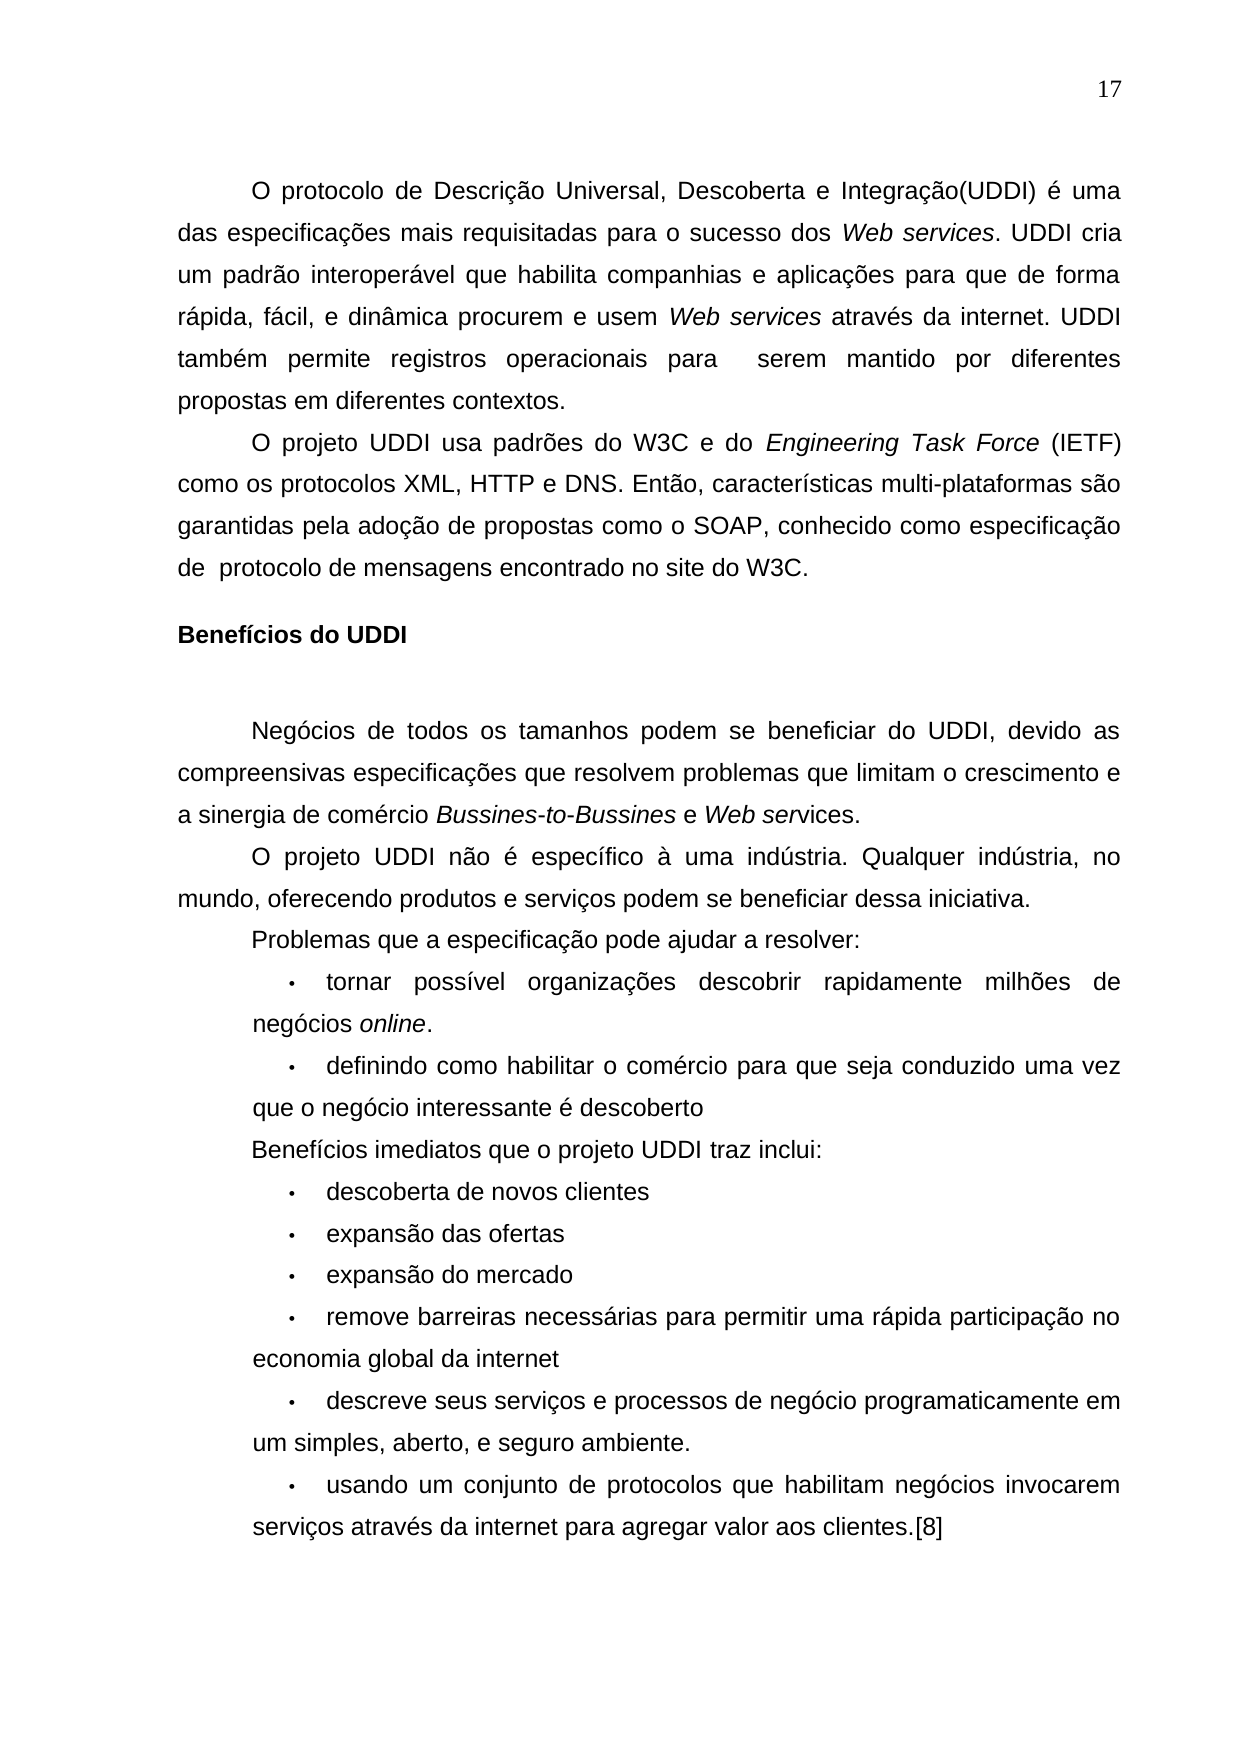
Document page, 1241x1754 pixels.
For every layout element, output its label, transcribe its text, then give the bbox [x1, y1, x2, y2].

list descreve seus serviços e processos de negócio programaticamente em um simples, aberto, e seguro ambiente. [215, 1387, 1122, 1457]
text O projeto UDDI usa padrões do W3C e do Engineering Task Force (IETF) como os protocolos XML, HTTP e DNS. Então, características multi-plataformas são garantidas pela adoção de propostas como o SOAP, conhecido como especificação de protocolo de mensagens encontrado no site do W3C. [177, 428, 1122, 582]
list definindo como habilitar o comércio para que seja conduzido uma vez que o negócio interessante é descoberto [215, 1052, 1122, 1122]
list remove barreiras necessárias para permitir uma rápida participação no economia global da internet [215, 1303, 1122, 1373]
text O projeto UDDI não é específico à uma indústria. Qualquer indústria, no mundo, oferecendo produtos e serviços podem se beneficiar dessa iniciativa. [177, 842, 1122, 912]
text Problemas que a especificação pode ajudar a resolver: [177, 926, 1122, 954]
list descoberta de novos clientes [215, 1177, 1122, 1205]
text Negócios de todos os tamanhos podem se beneficiar do UDDI, devido as compreensivas especificações que resolvem problemas que limitam o crescimento e a sinergia de comércio Bussines-to-Bussines e Web services. [177, 717, 1122, 828]
list expansão do mercado [215, 1261, 1122, 1289]
list expansão das ofertas [215, 1219, 1122, 1247]
list usando um conjunto de protocolos que habilitam negócios invocarem serviços através da internet para agregar valor aos clientes.[8] [215, 1471, 1122, 1540]
text Benefícios imediatos que o projeto UDDI traz inclui: [177, 1136, 1122, 1163]
subtitle Benefícios do UDDI [177, 621, 1122, 649]
text O protocolo de Descrição Universal, Descoberta e Integração(UDDI) é uma das especificações mais requisitadas para o sucesso dos Web services. UDDI cria um padrão interoperável que habilita companhias e aplicações para que de forma rápida, fácil, e dinâmica procurem e usem Web services através da internet. UDDI também permite registros operacionais para serem mantido por diferentes propostas em diferentes contextos. [177, 177, 1122, 414]
list tornar possível organizações descobrir rapidamente milhões de negócios on­line. [215, 968, 1122, 1038]
